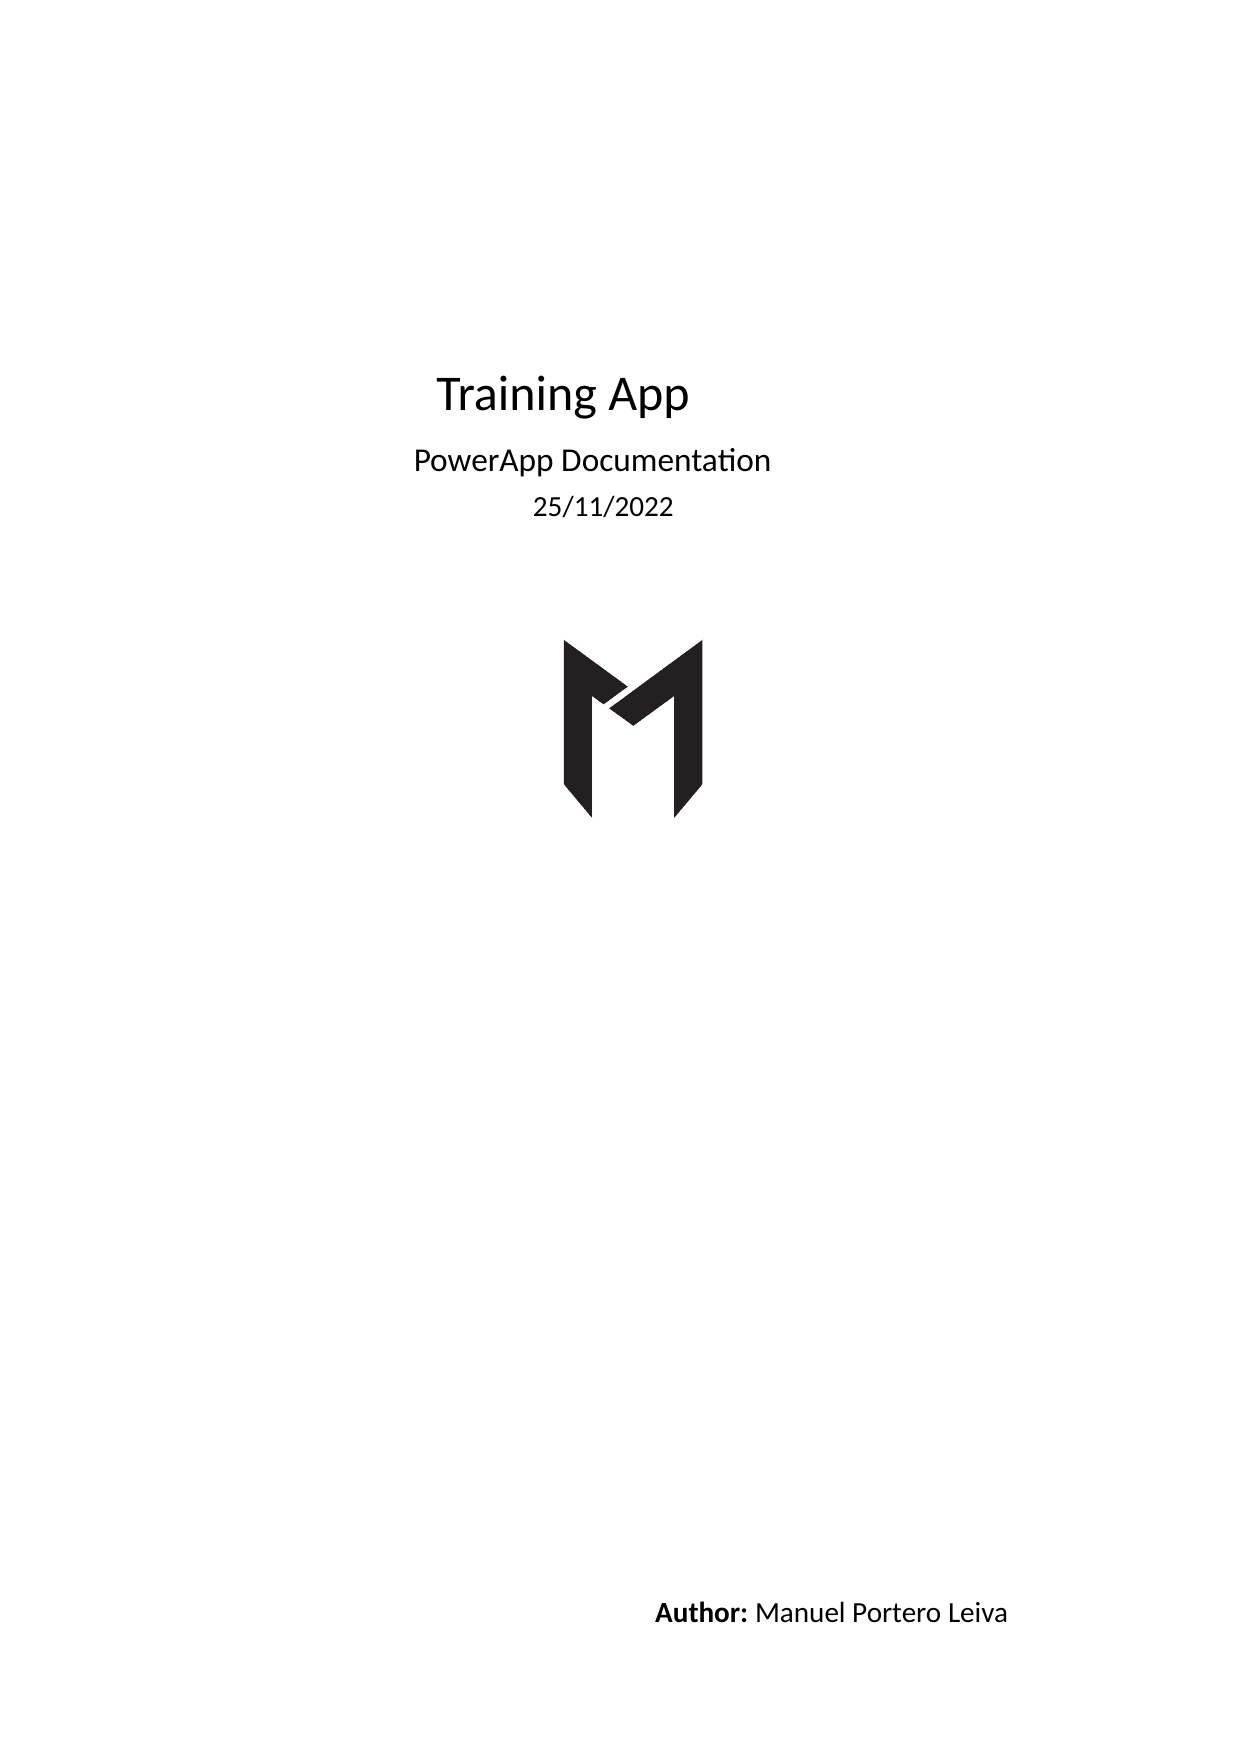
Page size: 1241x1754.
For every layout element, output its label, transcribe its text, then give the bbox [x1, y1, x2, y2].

text 25/11/2022 [118, 484, 1122, 525]
picture [563, 639, 703, 818]
text PowerApp Documentation [118, 423, 1122, 484]
text Author: Manuel Portero Leiva [118, 1594, 1122, 1629]
text Training App [118, 362, 1122, 423]
